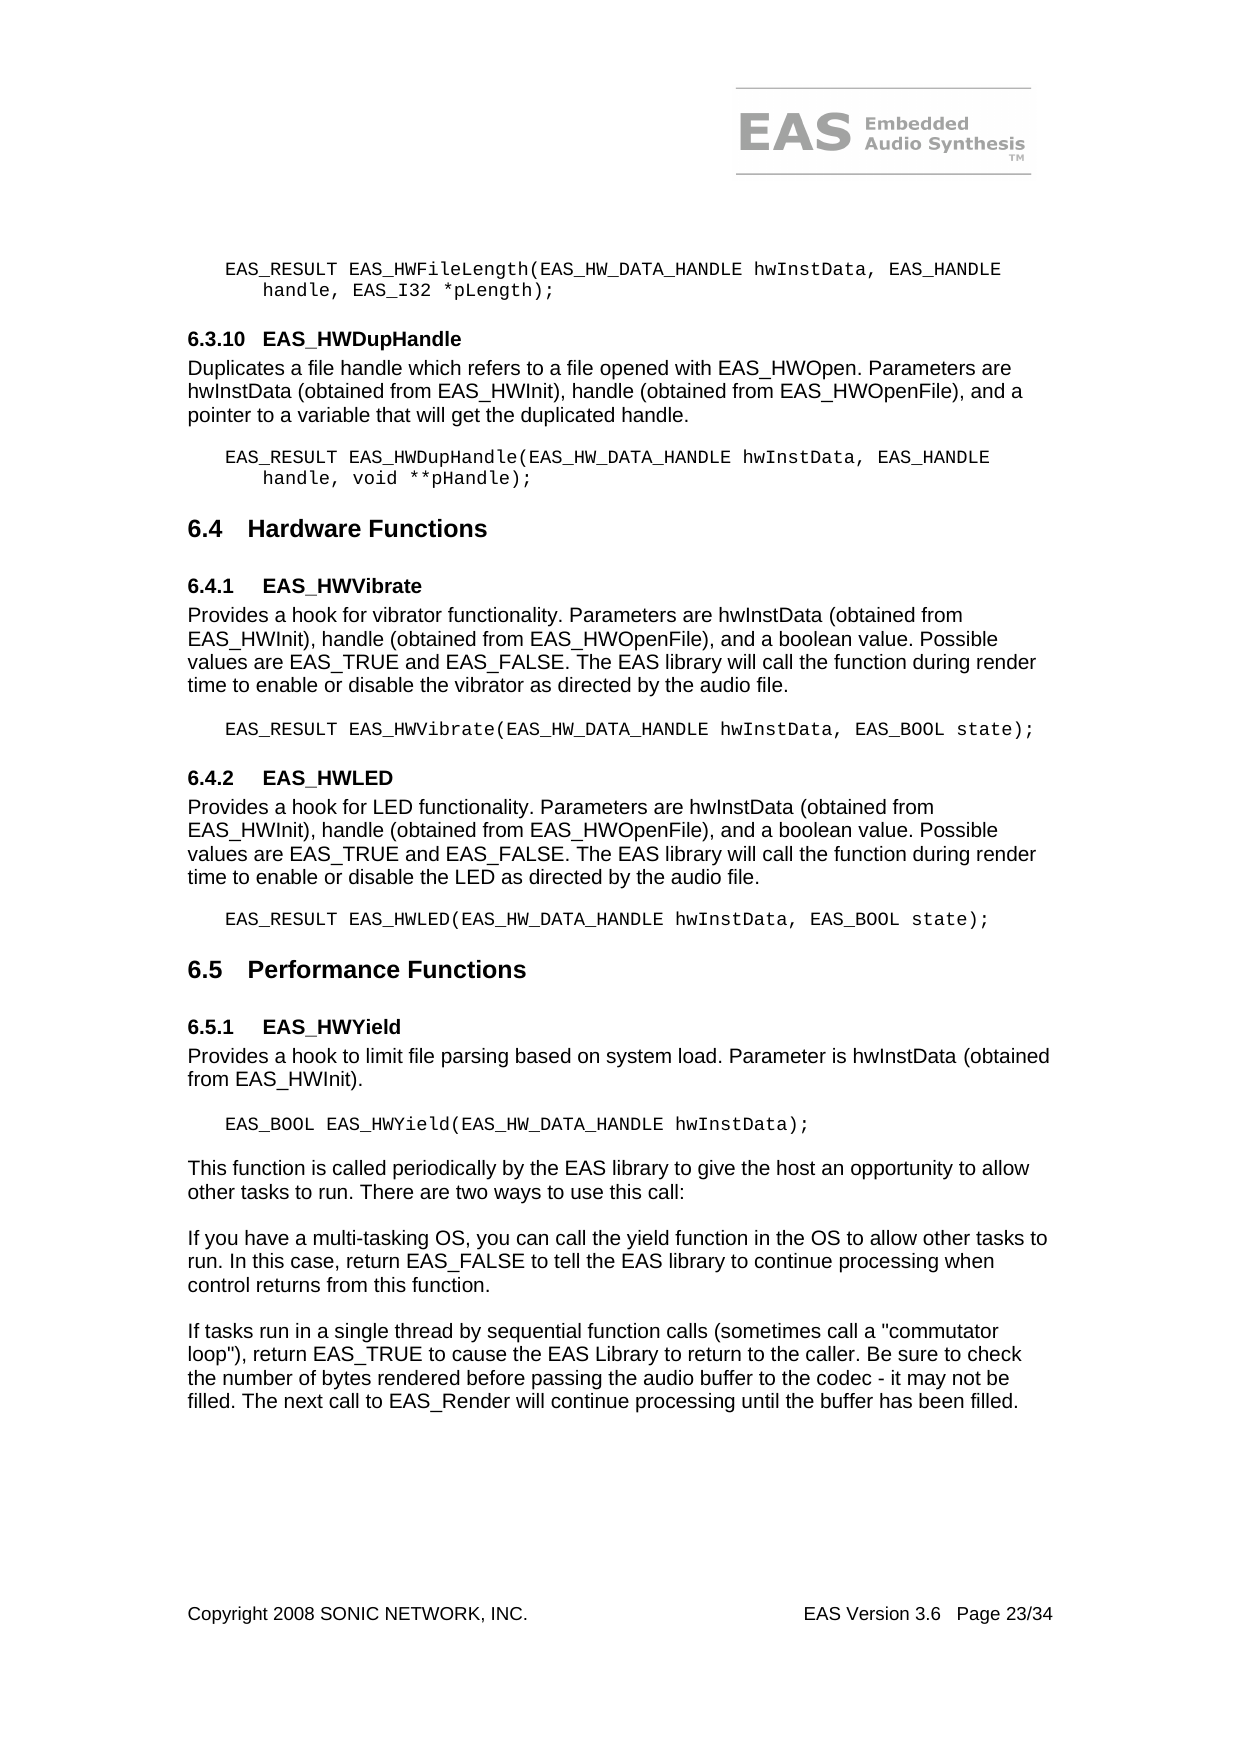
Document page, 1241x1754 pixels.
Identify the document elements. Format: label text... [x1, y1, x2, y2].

subtitle Performance Functions [187, 956, 1053, 984]
subtitle EAS_HWVibrate [187, 574, 1053, 598]
subtitle EAS_HWLED [187, 766, 1053, 789]
text If you have a multi-tasking OS, you can call the yield function in the OS to allow other tasks to run. In this case, return EAS_FALSE to tell the EAS library to continue processing when control returns from this function. [187, 1227, 1053, 1296]
subtitle EAS_HWDupHandle [187, 327, 1053, 351]
text EAS_RESULT EAS_HWLED(EAS_HW_DATA_HANDLE hwInstData, EAS_BOOL state); [225, 910, 1053, 931]
text EAS_RESULT EAS_HWVibrate(EAS_HW_DATA_HANDLE hwInstData, EAS_BOOL state); [225, 720, 1053, 741]
text This function is called periodically by the EAS library to give the host an opportunity to allow other tasks to run. There are two ways to use this call: [187, 1157, 1053, 1203]
text If tasks run in a single thread by sequential function calls (sometimes call a "commutator loop"), return EAS_TRUE to cause the EAS Library to return to the caller. Be sure to check the number of bytes rendered before passing the audio buffer to the codec - it may not be filled. The next call to EAS_Render will continue processing until the buffer has been filled. [187, 1319, 1053, 1412]
text Provides a hook for vibrator functionality. Parameters are hwInstData (obtained from EAS_HWInit), handle (obtained from EAS_HWOpenFile), and a boolean value. Possible values are EAS_TRUE and EAS_FALSE. The EAS library will call the function during render time to enable or disable the vibrator as directed by the audio file. [187, 604, 1053, 697]
text Provides a hook for LED functionality. Parameters are hwInstData (obtained from EAS_HWInit), handle (obtained from EAS_HWOpenFile), and a boolean value. Possible values are EAS_TRUE and EAS_FALSE. The EAS library will call the function during render time to enable or disable the LED as directed by the audio file. [187, 796, 1053, 889]
text EAS_BOOL EAS_HWYield(EAS_HW_DATA_HANDLE hwInstData); [225, 1114, 1053, 1136]
text Duplicates a file handle which refers to a file opened with EAS_HWOpen. Parameters are hwInstData (obtained from EAS_HWInit), handle (obtained from EAS_HWOpenFile), and a pointer to a variable that will get the duplicated handle. [187, 357, 1053, 426]
text Provides a hook to limit file parsing based on system load. Parameter is hwInstData (obtained from EAS_HWInit). [187, 1045, 1053, 1091]
subtitle Hardware Functions [187, 515, 1053, 543]
text EAS_RESULT EAS_HWDupHandle(EAS_HW_DATA_HANDLE hwInstData, EAS_HANDLE handle, void **pHandle); [225, 448, 1053, 490]
text EAS_RESULT EAS_HWFileLength(EAS_HW_DATA_HANDLE hwInstData, EAS_HANDLE handle, EAS_I32 *pLength); [225, 260, 1053, 302]
picture [732, 84, 1037, 181]
subtitle EAS_HWYield [187, 1015, 1053, 1038]
